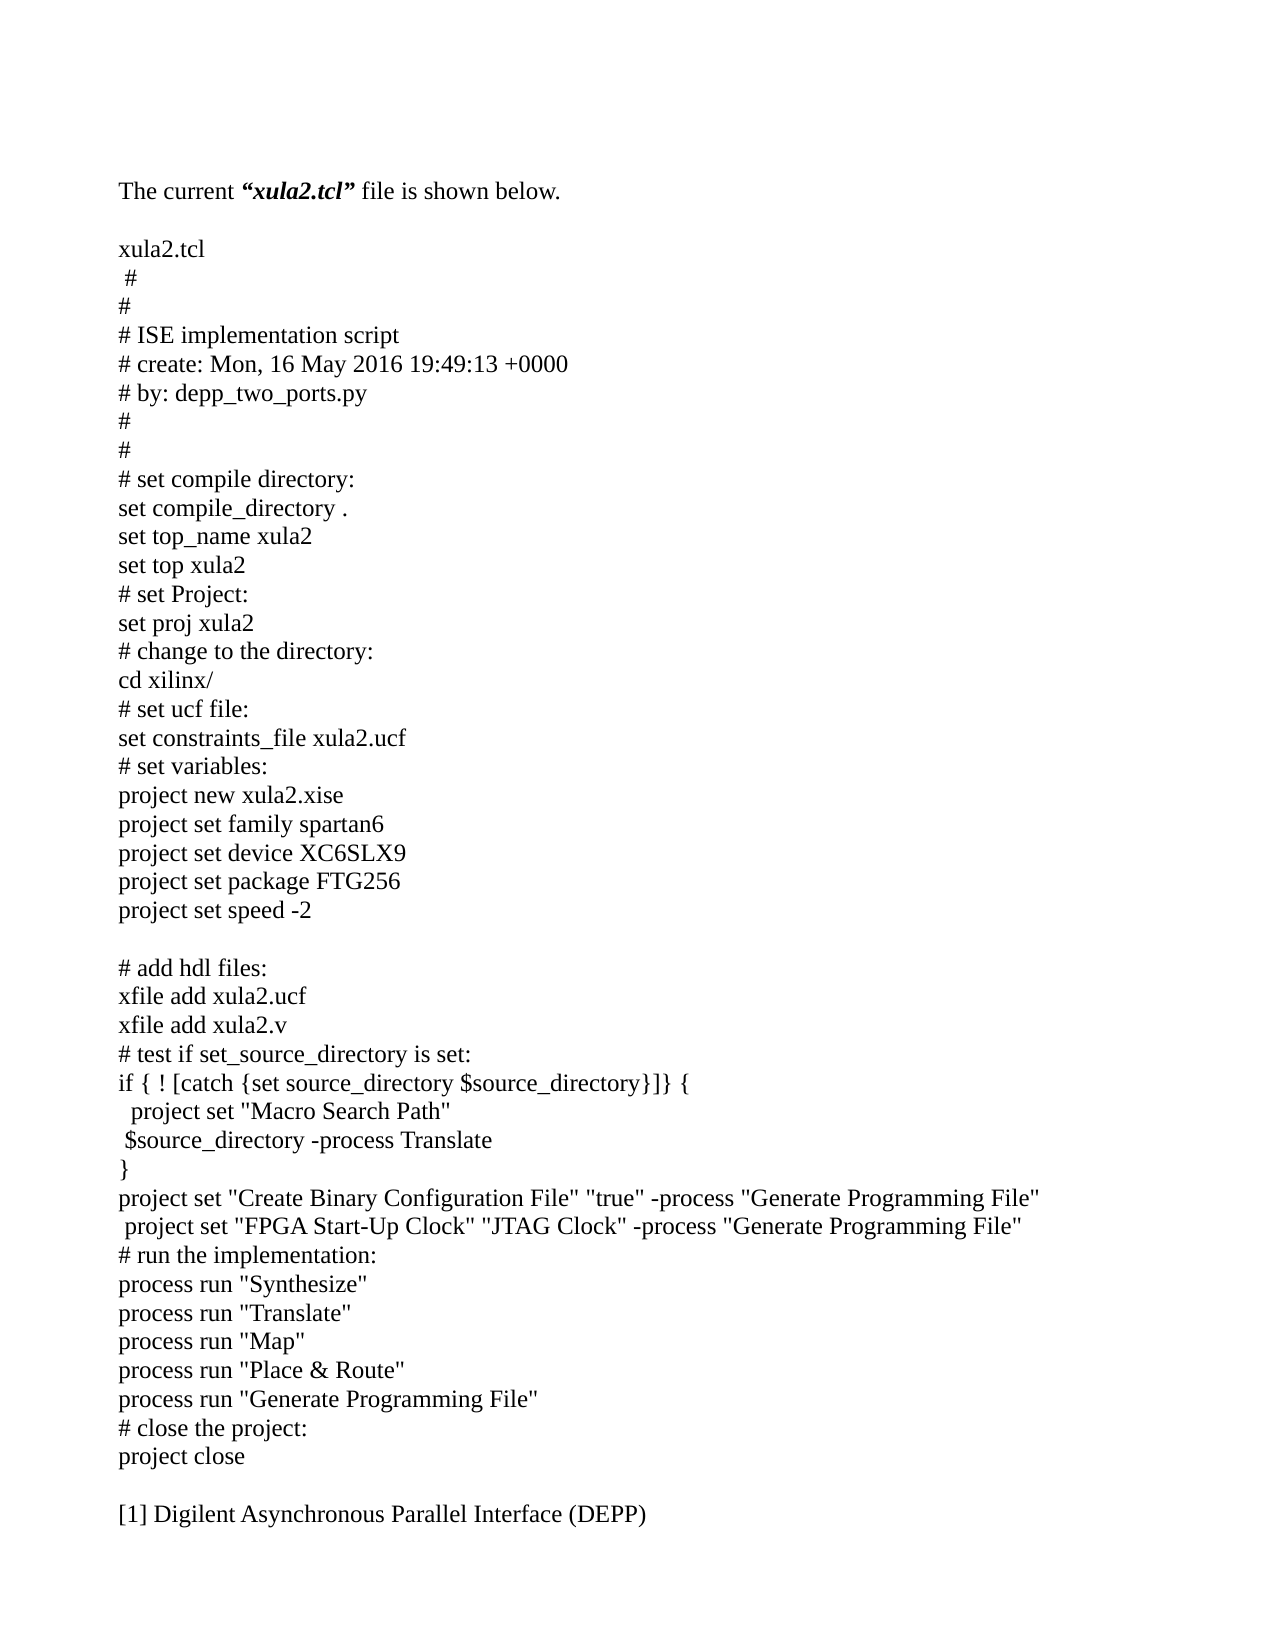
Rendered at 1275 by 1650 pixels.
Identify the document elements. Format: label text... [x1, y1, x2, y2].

text project set family spartan6 [118, 809, 1157, 838]
text process run "Place & Route" [118, 1355, 1157, 1384]
text project set "Create Binary Configuration File" "true" -process "Generate Programming File" [118, 1183, 1157, 1211]
text xfile add xula2.ucf [118, 981, 1157, 1010]
text # ISE implementation script [118, 320, 1157, 349]
text project set device XC6SLX9 [118, 838, 1157, 866]
text set constraints_file xula2.ucf [118, 723, 1157, 751]
text # run the implementation: [118, 1240, 1157, 1269]
text # set ucf file: [118, 694, 1157, 723]
text # change to the directory: [118, 636, 1157, 665]
text # set Project: [118, 579, 1157, 608]
text # set compile directory: [118, 464, 1157, 493]
text project new xula2.xise [118, 780, 1157, 809]
text # [118, 291, 1157, 320]
text # by: depp_two_ports.py [118, 378, 1157, 406]
text cd xilinx/ [118, 665, 1157, 694]
text [1] Digilent Asynchronous Parallel Interface (DEPP) [118, 1499, 1157, 1528]
text project set "Macro Search Path" [118, 1096, 1157, 1125]
text # test if set_source_directory is set: [118, 1039, 1157, 1068]
text } [118, 1154, 1157, 1183]
text set compile_directory . [118, 493, 1157, 521]
text process run "Translate" [118, 1298, 1157, 1326]
text $source_directory -process Translate [118, 1125, 1157, 1154]
text xula2.tcl [118, 234, 1157, 263]
text project set package FTG256 [118, 866, 1157, 895]
text # add hdl files: [118, 953, 1157, 981]
text project set "FPGA Start-Up Clock" "JTAG Clock" -process "Generate Programming File" [118, 1211, 1157, 1240]
text project set speed -2 [118, 895, 1157, 924]
text The current “xula2.tcl” file is shown below. [118, 176, 1157, 205]
text # [118, 435, 1157, 464]
text process run "Map" [118, 1326, 1157, 1355]
text process run "Synthesize" [118, 1269, 1157, 1298]
text set proj xula2 [118, 608, 1157, 636]
text project close [118, 1441, 1157, 1470]
text process run "Generate Programming File" [118, 1384, 1157, 1413]
text # set variables: [118, 751, 1157, 780]
text # [118, 406, 1157, 435]
text if { ! [catch {set source_directory $source_directory}]} { [118, 1068, 1157, 1096]
text # create: Mon, 16 May 2016 19:49:13 +0000 [118, 349, 1157, 378]
text # close the project: [118, 1413, 1157, 1441]
text set top xula2 [118, 550, 1157, 579]
text xfile add xula2.v [118, 1010, 1157, 1039]
text set top_name xula2 [118, 521, 1157, 550]
text # [118, 263, 1157, 291]
